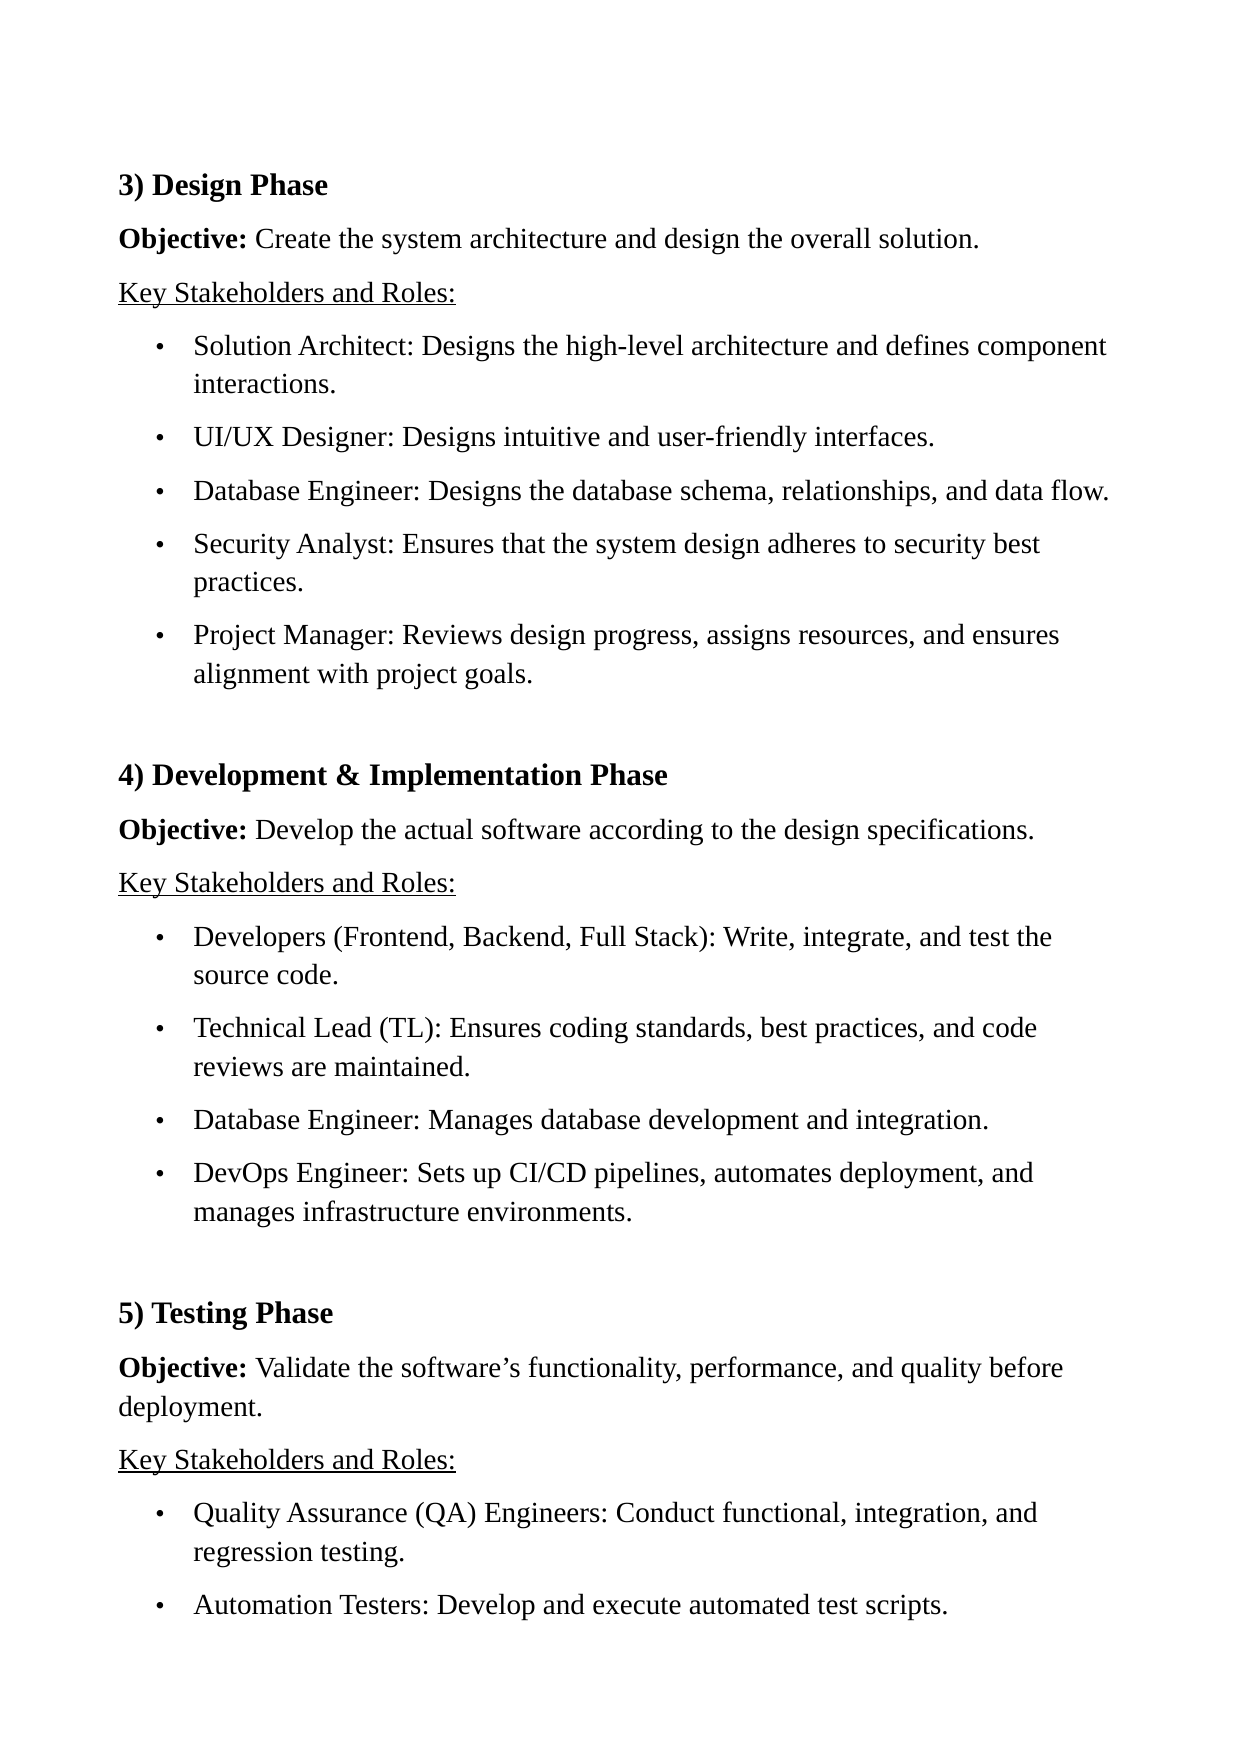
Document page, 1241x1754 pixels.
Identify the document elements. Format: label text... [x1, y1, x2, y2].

list Security Analyst: Ensures that the system design adheres to security best practices. [156, 526, 1122, 598]
list Technical Lead (TL): Ensures coding standards, best practices, and code reviews are maintained. [156, 1010, 1122, 1082]
text 3) Design Phase [118, 166, 1122, 202]
list Database Engineer: Designs the database schema, relationships, and data flow. [156, 473, 1122, 506]
text 5) Testing Phase [118, 1294, 1122, 1330]
text Key Stakeholders and Roles: [118, 866, 1122, 899]
text Objective: Create the system architecture and design the overall solution. [118, 222, 1122, 255]
text Objective: Validate the software’s functionality, performance, and quality before deployment. [118, 1350, 1122, 1422]
list Project Manager: Reviews design progress, assigns resources, and ensures alignment with project goals. [156, 617, 1122, 689]
list DevOps Engineer: Sets up CI/CD pipelines, automates deployment, and manages infrastructure environments. [156, 1155, 1122, 1227]
text Objective: Develop the actual software according to the design specifications. [118, 812, 1122, 846]
list Solution Architect: Designs the high-level architecture and defines component interactions. [156, 328, 1122, 400]
list Developers (Frontend, Backend, Full Stack): Write, integrate, and test the source code. [156, 919, 1122, 991]
text Key Stakeholders and Roles: [118, 1442, 1122, 1476]
list UI/UX Designer: Designs intuitive and user-friendly interfaces. [156, 419, 1122, 453]
text Key Stakeholders and Roles: [118, 275, 1122, 308]
list Quality Assurance (QA) Engineers: Conduct functional, integration, and regression testing. [156, 1495, 1122, 1567]
list Automation Testers: Develop and execute automated test scripts. [156, 1587, 1122, 1620]
list Database Engineer: Manages database development and integration. [156, 1102, 1122, 1136]
text 4) Development & Implementation Phase [118, 757, 1122, 793]
